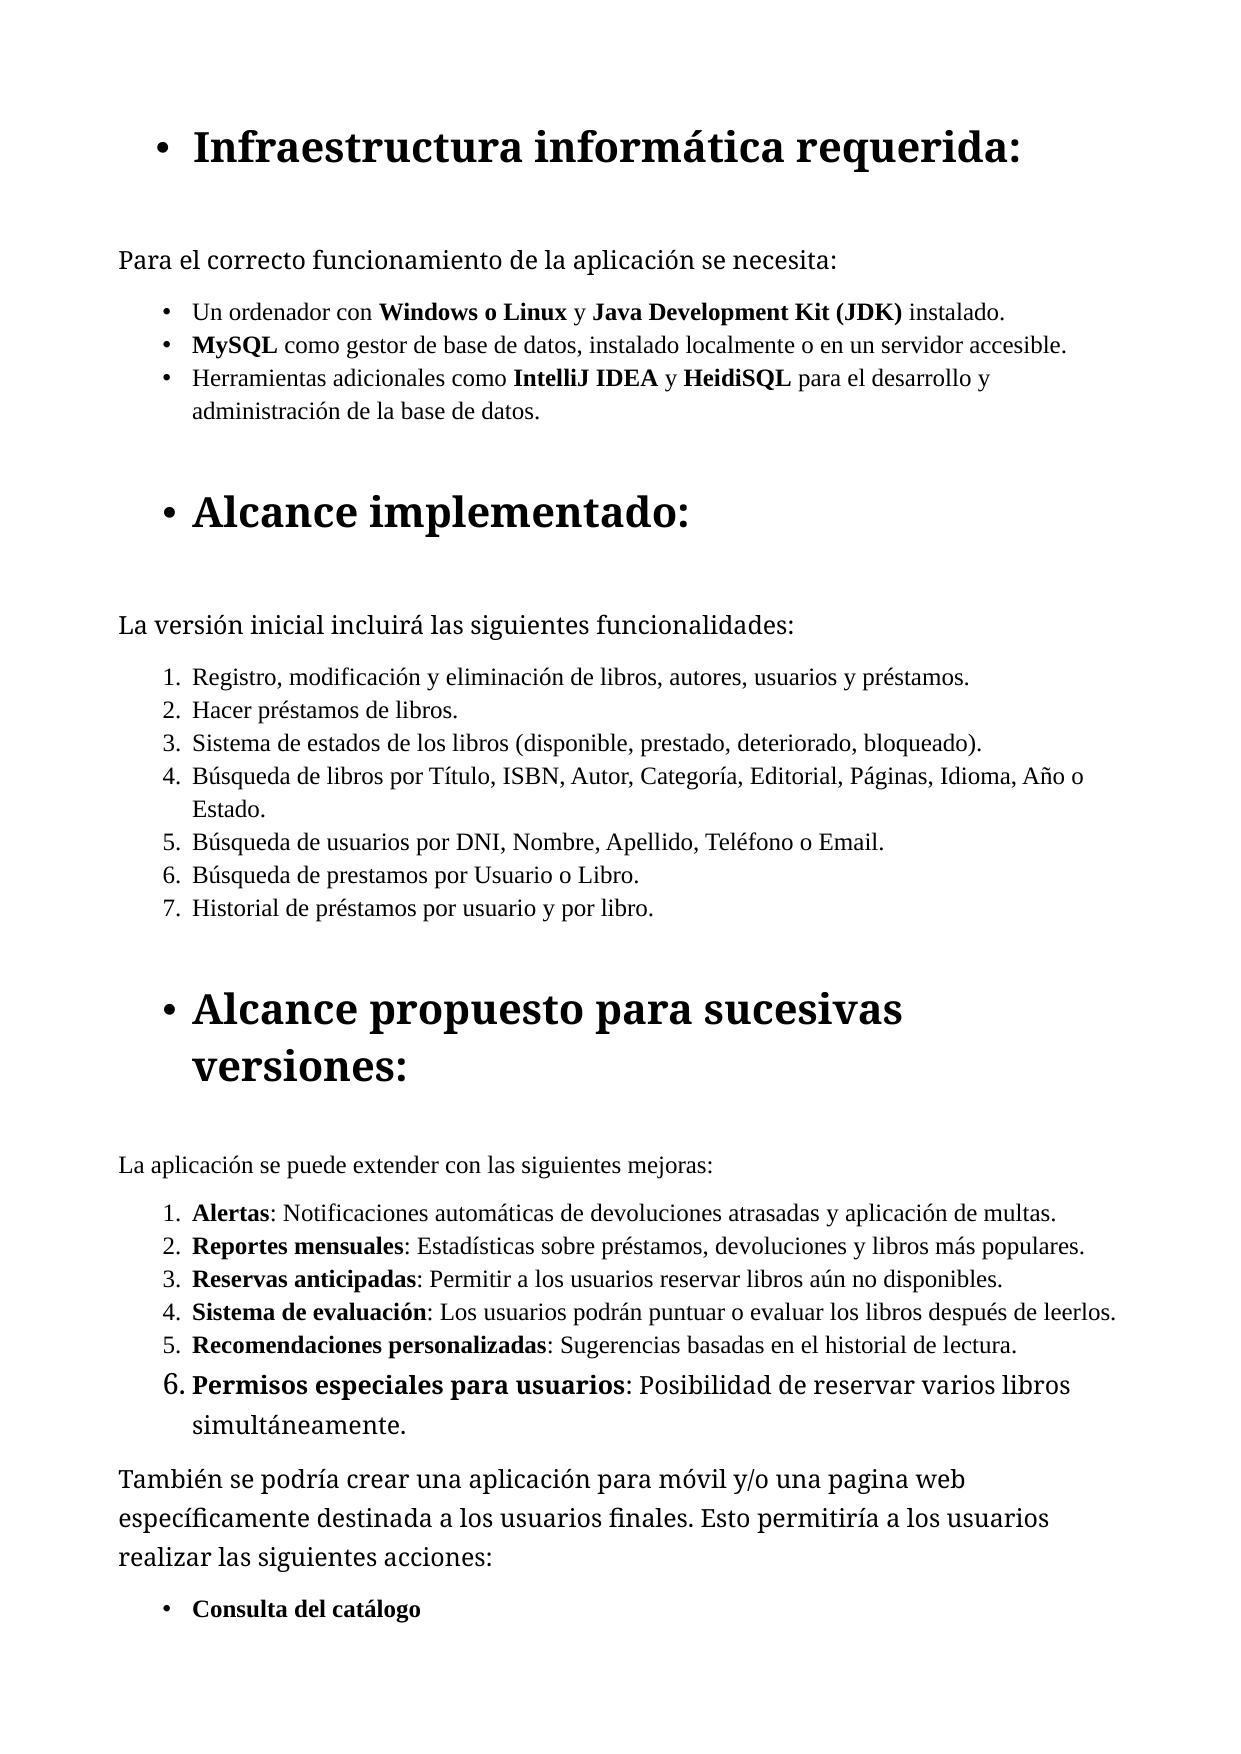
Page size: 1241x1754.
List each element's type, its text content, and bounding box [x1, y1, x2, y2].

list Búsqueda de usuarios por DNI, Nombre, Apellido, Teléfono o Email. [162, 827, 1122, 856]
list Consulta del catálogo [162, 1594, 1122, 1623]
list Alcance propuesto para sucesivas versiones: [162, 980, 1122, 1094]
text La versión inicial incluirá las siguientes funcionalidades: [118, 608, 1122, 642]
list Sistema de evaluación: Los usuarios podrán puntuar o evaluar los libros después de leerlos. [162, 1297, 1122, 1326]
list Sistema de estados de los libros (disponible, prestado, deteriorado, bloqueado). [162, 728, 1122, 757]
list Historial de préstamos por usuario y por libro. [162, 893, 1122, 922]
text Para el correcto funcionamiento de la aplicación se necesita: [118, 243, 1122, 277]
text La aplicación se puede extender con las siguientes mejoras: [118, 1151, 1122, 1179]
list Herramientas adicionales como IntelliJ IDEA y HeidiSQL para el desarrollo y administración de la base de datos. [162, 363, 1122, 424]
list Alertas: Notificaciones automáticas de devoluciones atrasadas y aplicación de multas. [162, 1198, 1122, 1227]
list Alcance implementado: [162, 483, 1122, 540]
list Reportes mensuales: Estadísticas sobre préstamos, devoluciones y libros más populares. [162, 1231, 1122, 1260]
list Infraestructura informática requerida: [156, 118, 1122, 175]
list Búsqueda de prestamos por Usuario o Libro. [162, 860, 1122, 889]
list Hacer préstamos de libros. [162, 695, 1122, 723]
list Registro, modificación y eliminación de libros, autores, usuarios y préstamos. [162, 662, 1122, 691]
list MySQL como gestor de base de datos, instalado localmente o en un servidor accesible. [162, 330, 1122, 358]
list Recomendaciones personalizadas: Sugerencias basadas en el historial de lectura. [162, 1330, 1122, 1359]
list Un ordenador con Windows o Linux y Java Development Kit (JDK) instalado. [162, 297, 1122, 326]
text También se podría crear una aplicación para móvil y/o una pagina web específicamente destinada a los usuarios finales. Esto permitiría a los usuarios realizar las siguientes acciones: [118, 1462, 1122, 1574]
list Búsqueda de libros por Título, ISBN, Autor, Categoría, Editorial, Páginas, Idioma, Año o Estado. [162, 761, 1122, 823]
list Reservas anticipadas: Permitir a los usuarios reservar libros aún no disponibles. [162, 1264, 1122, 1293]
list Permisos especiales para usuarios: Posibilidad de reservar varios libros simultáneamente. [162, 1363, 1122, 1442]
